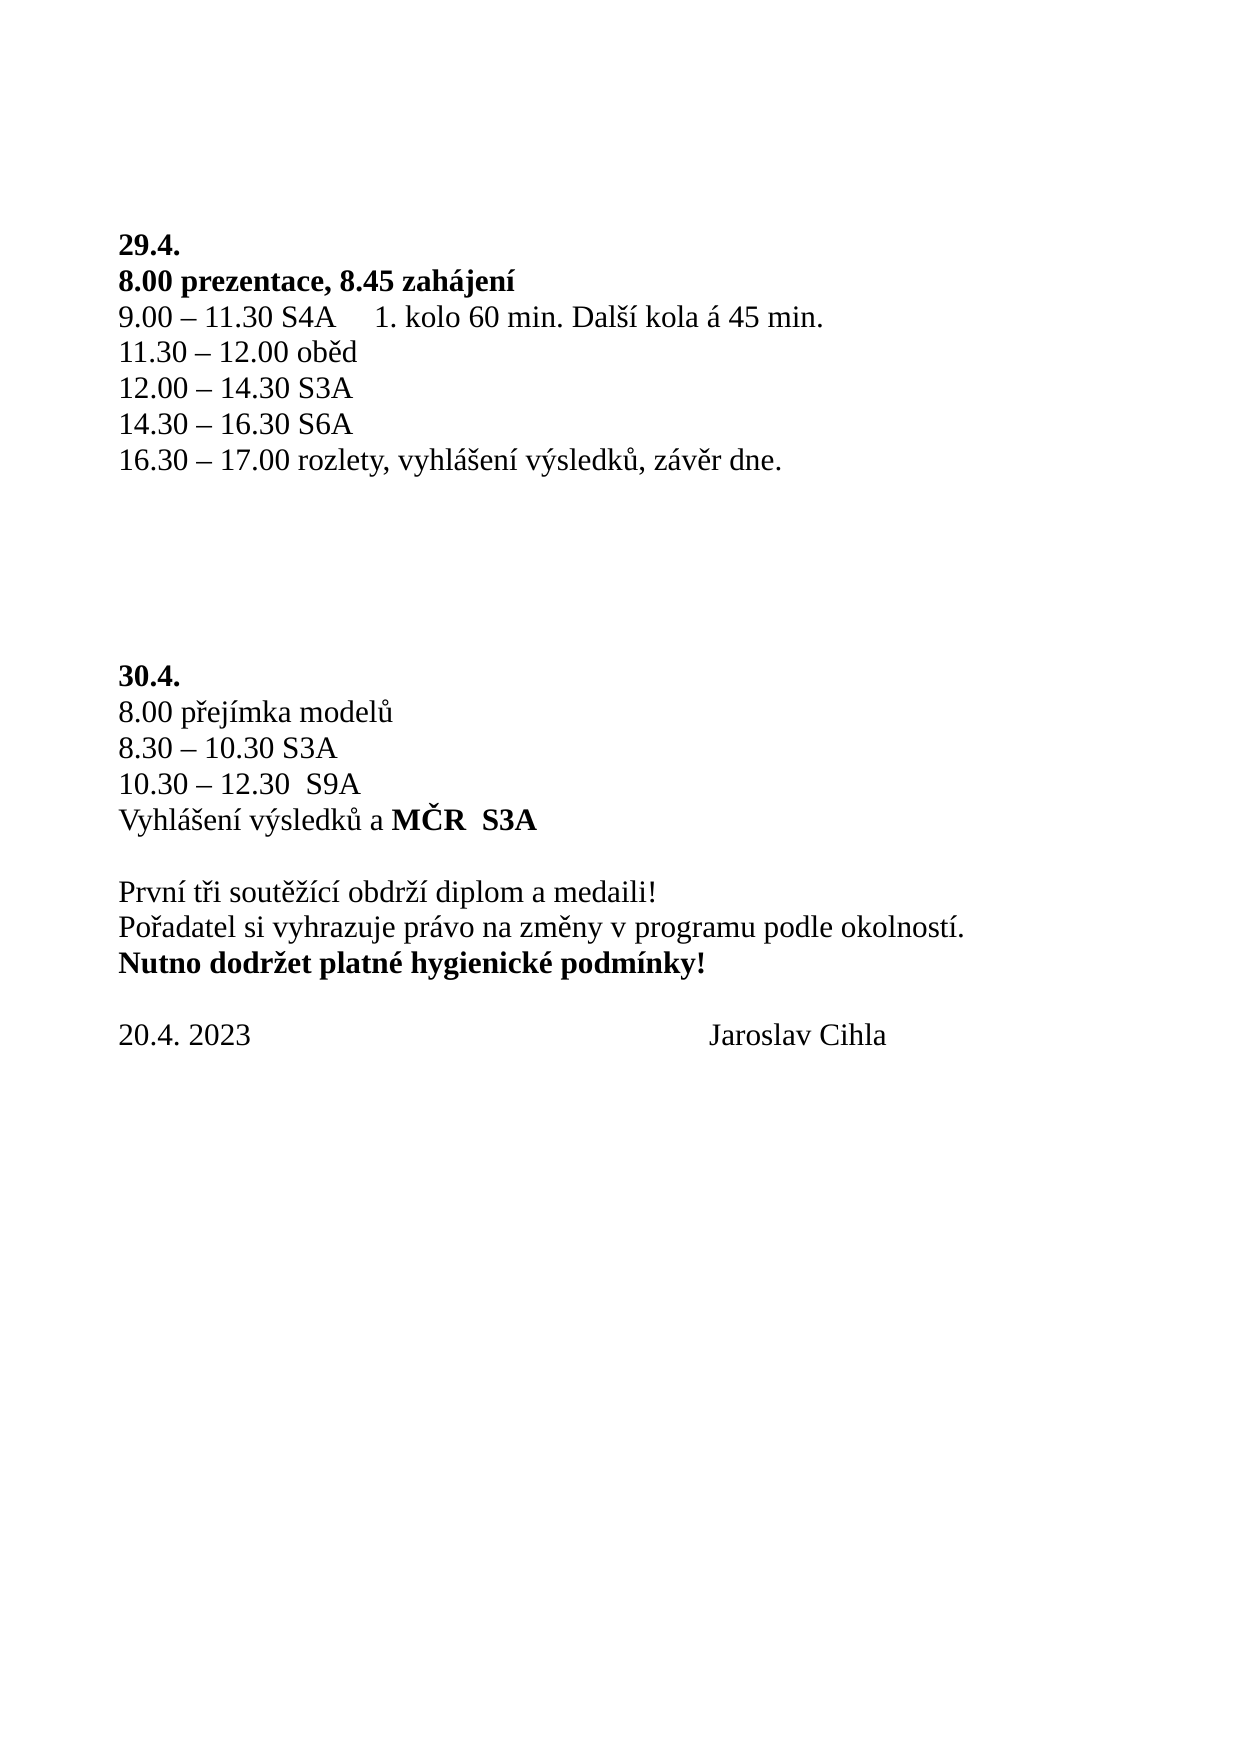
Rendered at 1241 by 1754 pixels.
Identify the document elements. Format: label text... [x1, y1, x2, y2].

text Vyhlášení výsledků a MČR S3A [118, 801, 1122, 837]
text 9.00 – 11.30 S4A 1. kolo 60 min. Další kola á 45 min. [118, 298, 1122, 334]
text Nutno dodržet platné hygienické podmínky! [118, 945, 1122, 981]
text 11.30 – 12.00 oběd [118, 334, 1122, 370]
text 16.30 – 17.00 rozlety, vyhlášení výsledků, závěr dne. [118, 442, 1122, 477]
text 8.00 přejímka modelů [118, 693, 1122, 729]
text První tři soutěžící obdrží diplom a medaili! [118, 873, 1122, 909]
text 8.00 prezentace, 8.45 zahájení [118, 262, 1122, 298]
text 10.30 – 12.30 S9A [118, 765, 1122, 801]
text Pořadatel si vyhrazuje právo na změny v programu podle okolností. [118, 909, 1122, 945]
text 12.00 – 14.30 S3A [118, 370, 1122, 406]
text 8.30 – 10.30 S3A [118, 729, 1122, 765]
text 29.4. [118, 226, 1122, 262]
text 20.4. 2023 Jaroslav Cihla [118, 1017, 1122, 1052]
text 14.30 – 16.30 S6A [118, 406, 1122, 442]
text 30.4. [118, 657, 1122, 693]
